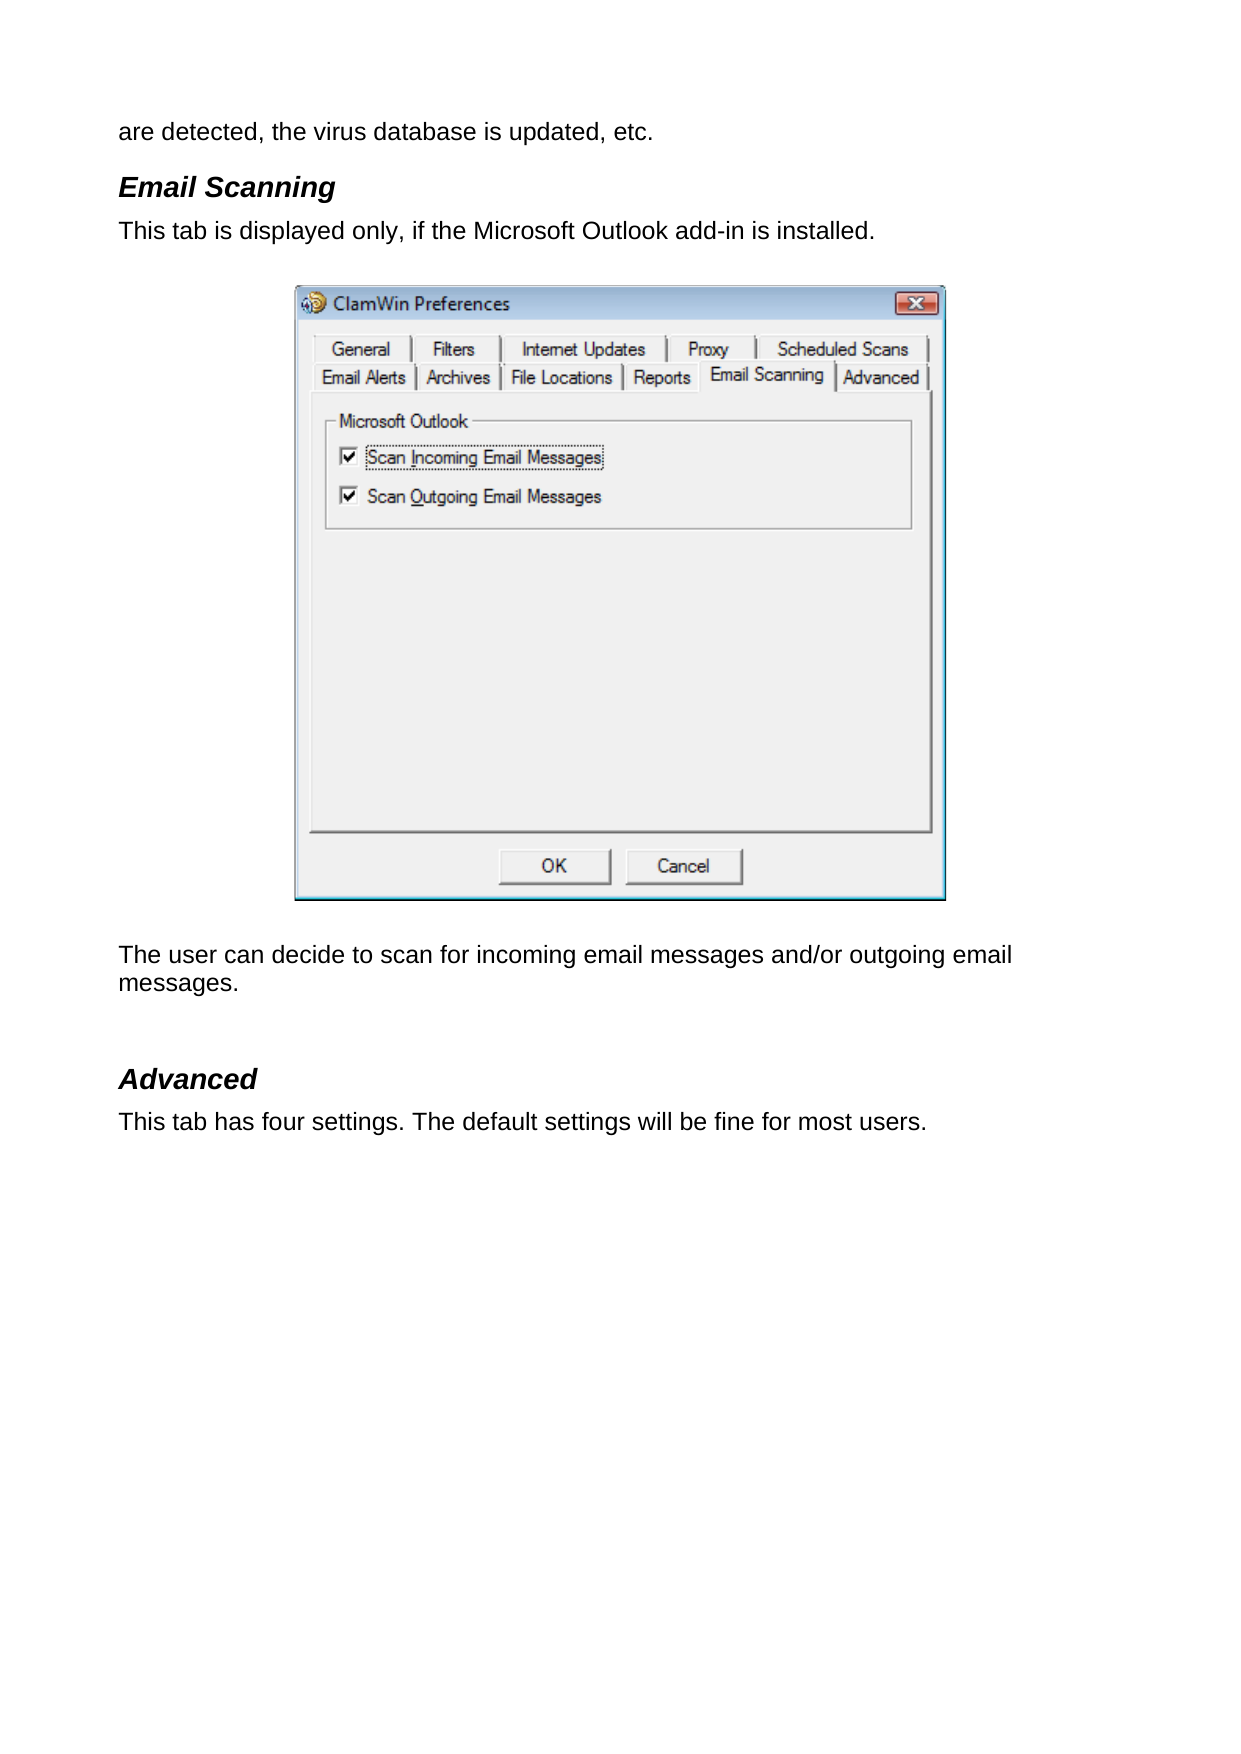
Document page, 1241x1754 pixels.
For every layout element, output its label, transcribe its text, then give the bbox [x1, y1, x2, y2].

subtitle Email Scanning [118, 171, 1122, 204]
text The user can decide to scan for incoming email messages and/or outgoing email messages. [118, 941, 1122, 997]
text are detected, the virus database is updated, etc. [118, 118, 1122, 146]
text This tab is displayed only, if the Microsoft Outlook add-in is installed. [118, 216, 1122, 244]
picture [294, 285, 947, 901]
text This tab has four settings. The default settings will be fine for most users. [118, 1108, 1122, 1136]
subtitle Advanced [118, 1063, 1122, 1095]
